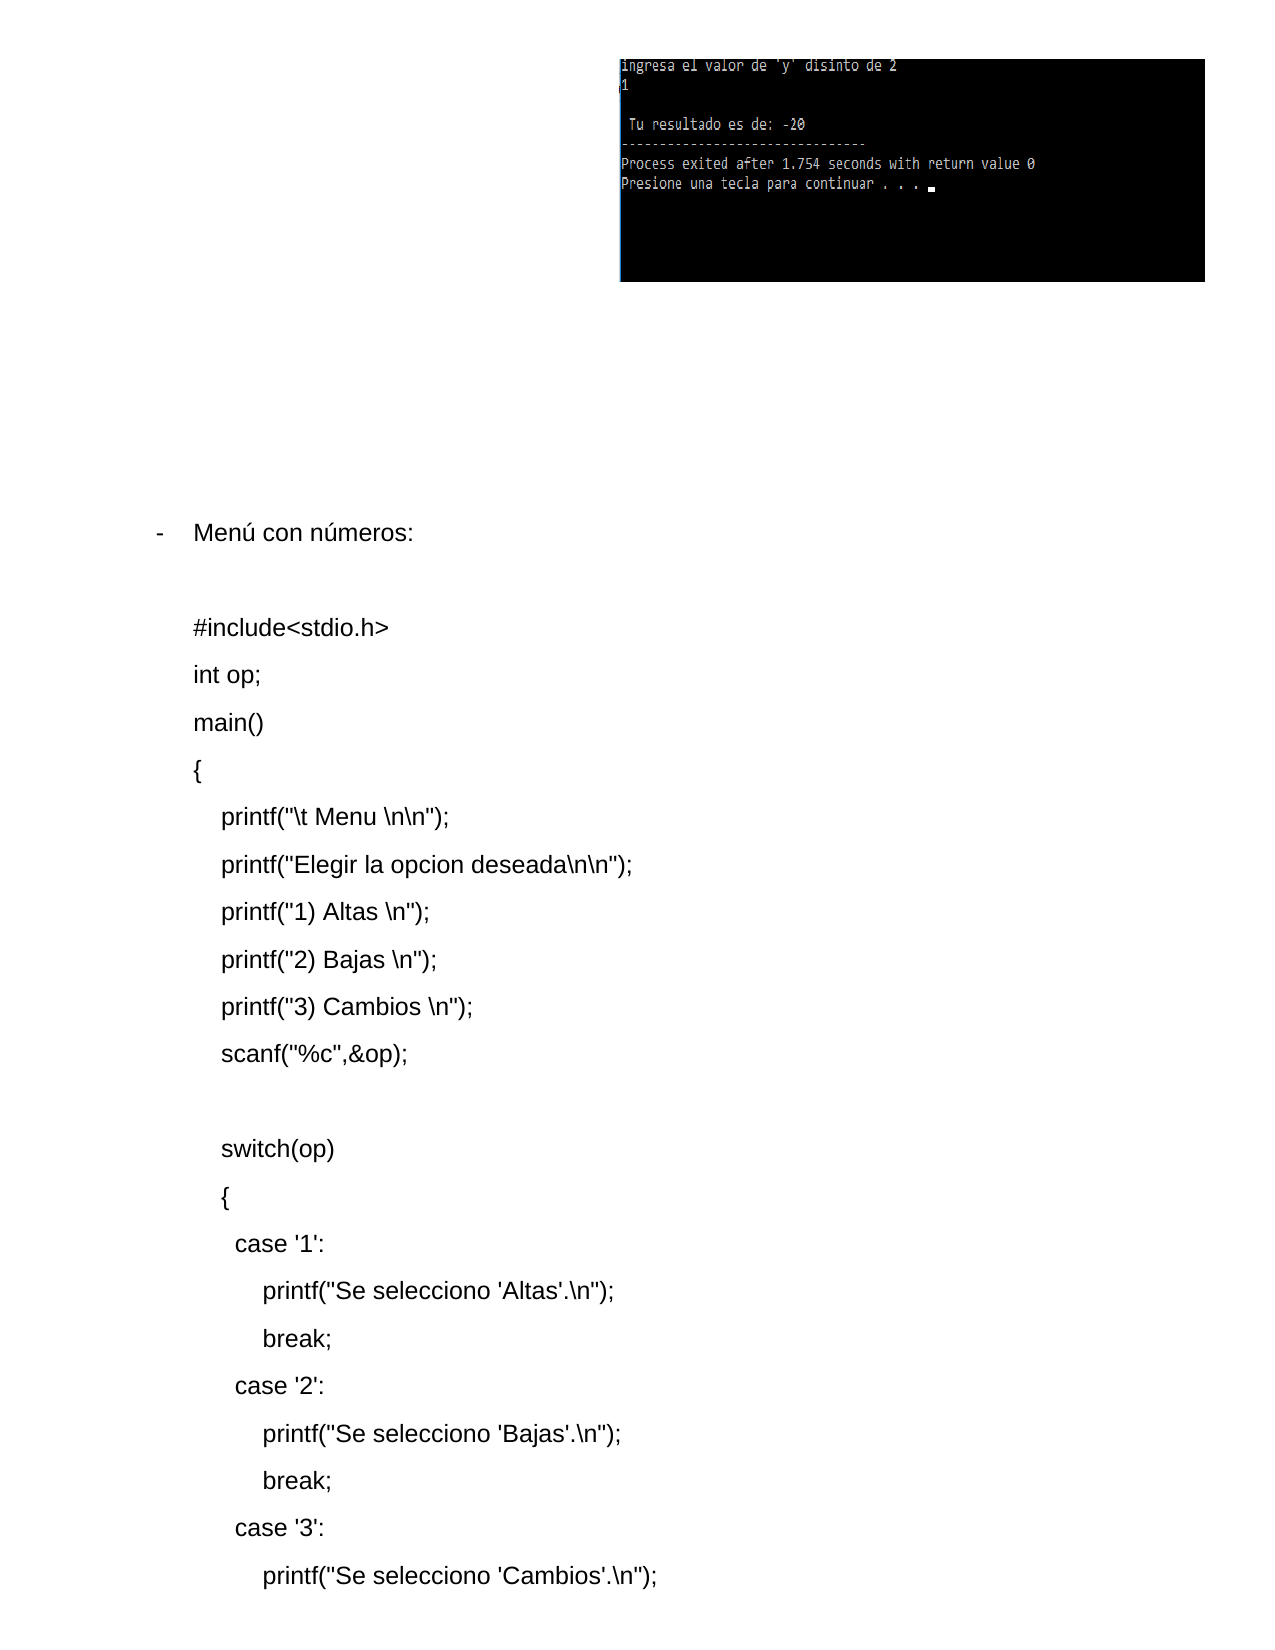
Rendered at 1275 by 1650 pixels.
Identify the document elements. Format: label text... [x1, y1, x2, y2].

list scanf("%c",&op); [193, 1039, 1205, 1068]
list printf("1) Altas \n"); [193, 897, 1205, 926]
list case '1': [193, 1229, 1205, 1258]
list break; [193, 1466, 1205, 1495]
list int op; [193, 660, 1205, 689]
list printf("Elegir la opcion deseada\n\n"); [193, 850, 1205, 878]
list printf("Se selecciono 'Cambios'.\n"); [193, 1561, 1205, 1589]
list { [193, 755, 1205, 784]
list break; [193, 1324, 1205, 1352]
list printf("3) Cambios \n"); [193, 992, 1205, 1021]
list printf("Se selecciono 'Altas'.\n"); [193, 1276, 1205, 1305]
list switch(op) [193, 1134, 1205, 1163]
list main() [193, 708, 1205, 736]
list case '3': [193, 1513, 1205, 1542]
list printf("\t Menu \n\n"); [193, 802, 1205, 831]
list case '2': [193, 1371, 1205, 1400]
list printf("2) Bajas \n"); [193, 944, 1205, 973]
list Menú con números: [156, 518, 1205, 547]
list #include<stdio.h> [193, 613, 1205, 642]
list printf("Se selecciono 'Bajas'.\n"); [193, 1418, 1205, 1447]
list { [193, 1182, 1205, 1210]
